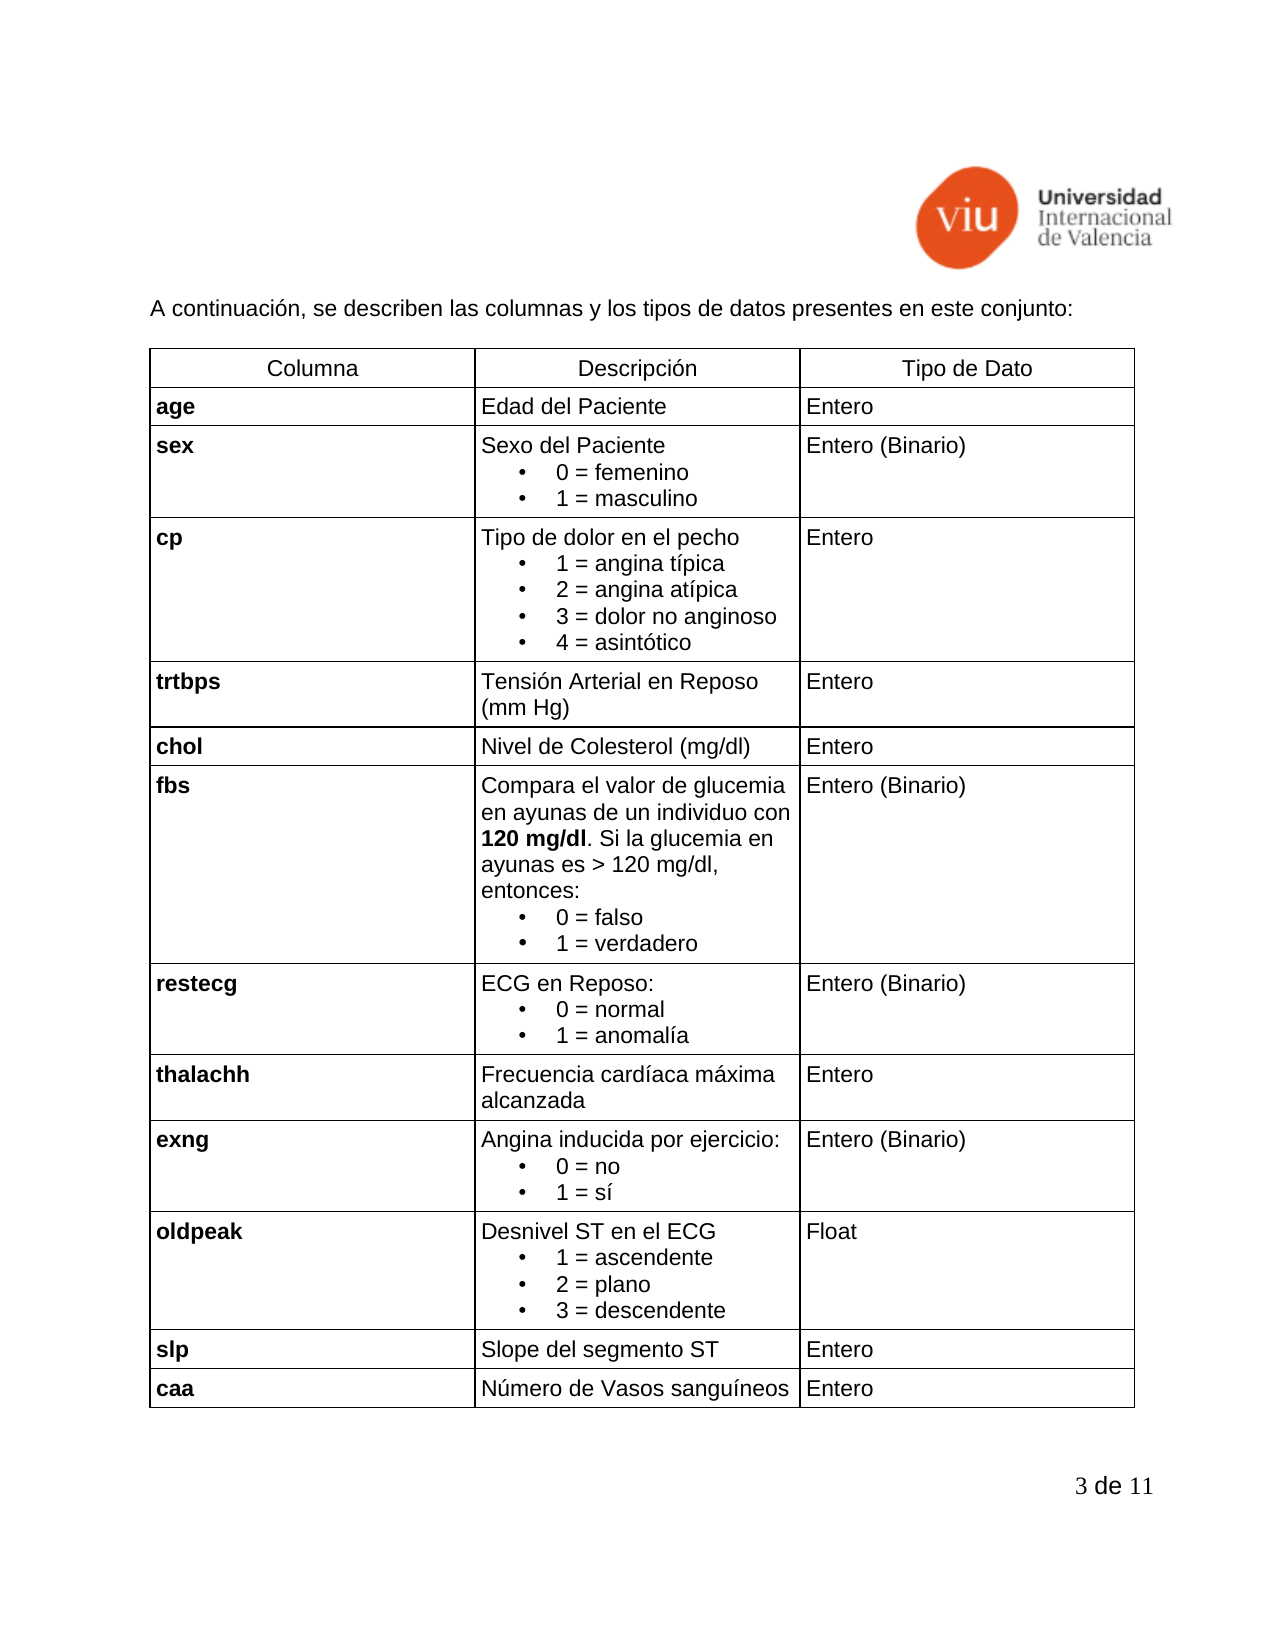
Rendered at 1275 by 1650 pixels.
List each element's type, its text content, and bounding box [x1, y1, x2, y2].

table_cell Entero (Binario) [801, 964, 1134, 1054]
text A continuación, se describen las columnas y los tipos de datos presentes en este conjunto: [150, 295, 1125, 321]
table_cell Entero [801, 1055, 1134, 1119]
table_cell cp [151, 518, 474, 661]
table_cell caa [151, 1369, 474, 1407]
table_cell Entero [801, 518, 1134, 661]
table_header Columna [151, 349, 474, 387]
table_cell Nivel de Colesterol (mg/dl) [476, 728, 799, 765]
picture [913, 162, 1175, 274]
table_cell Entero [801, 662, 1134, 726]
table_header Descripción [476, 349, 799, 387]
table_cell Entero (Binario) [801, 1121, 1134, 1211]
table_cell chol [151, 728, 474, 765]
table_cell Entero (Binario) [801, 766, 1134, 963]
table_cell Desnivel ST en el ECG 1 = ascendente 2 = plano 3 = descendente [476, 1212, 799, 1329]
table_cell Tensión Arterial en Reposo (mm Hg) [476, 662, 799, 726]
table_cell ECG en Reposo: 0 = normal 1 = anomalía [476, 964, 799, 1054]
table_cell Frecuencia cardíaca máxima alcanzada [476, 1055, 799, 1119]
table_cell fbs [151, 766, 474, 963]
table_cell thalachh [151, 1055, 474, 1119]
table_cell exng [151, 1121, 474, 1211]
table_cell Número de Vasos sanguíneos [476, 1369, 799, 1407]
table_cell Entero [801, 1330, 1134, 1368]
table_cell Float [801, 1212, 1134, 1329]
table_cell Tipo de dolor en el pecho 1 = angina típica 2 = angina atípica 3 = dolor no anginoso 4 = asintótico [476, 518, 799, 661]
table_cell Entero [801, 728, 1134, 765]
table_cell Sexo del Paciente 0 = femenino 1 = masculino [476, 426, 799, 517]
table_cell Compara el valor de glucemia en ayunas de un individuo con 120 mg/dl. Si la glucemia en ayunas es > 120 mg/dl, entonces: 0 = falso 1 = verdadero [476, 766, 799, 963]
table_cell Entero (Binario) [801, 426, 1134, 517]
table_cell restecg [151, 964, 474, 1054]
table_cell sex [151, 426, 474, 517]
table_cell Entero [801, 1369, 1134, 1407]
table_cell oldpeak [151, 1212, 474, 1329]
table_header Tipo de Dato [801, 349, 1134, 387]
table_cell trtbps [151, 662, 474, 726]
table_cell slp [151, 1330, 474, 1368]
table_cell Edad del Paciente [476, 388, 799, 425]
table_cell Slope del segmento ST [476, 1330, 799, 1368]
table_cell age [151, 388, 474, 425]
table_cell Angina inducida por ejercicio: 0 = no 1 = sí [476, 1121, 799, 1211]
table_cell Entero [801, 388, 1134, 425]
